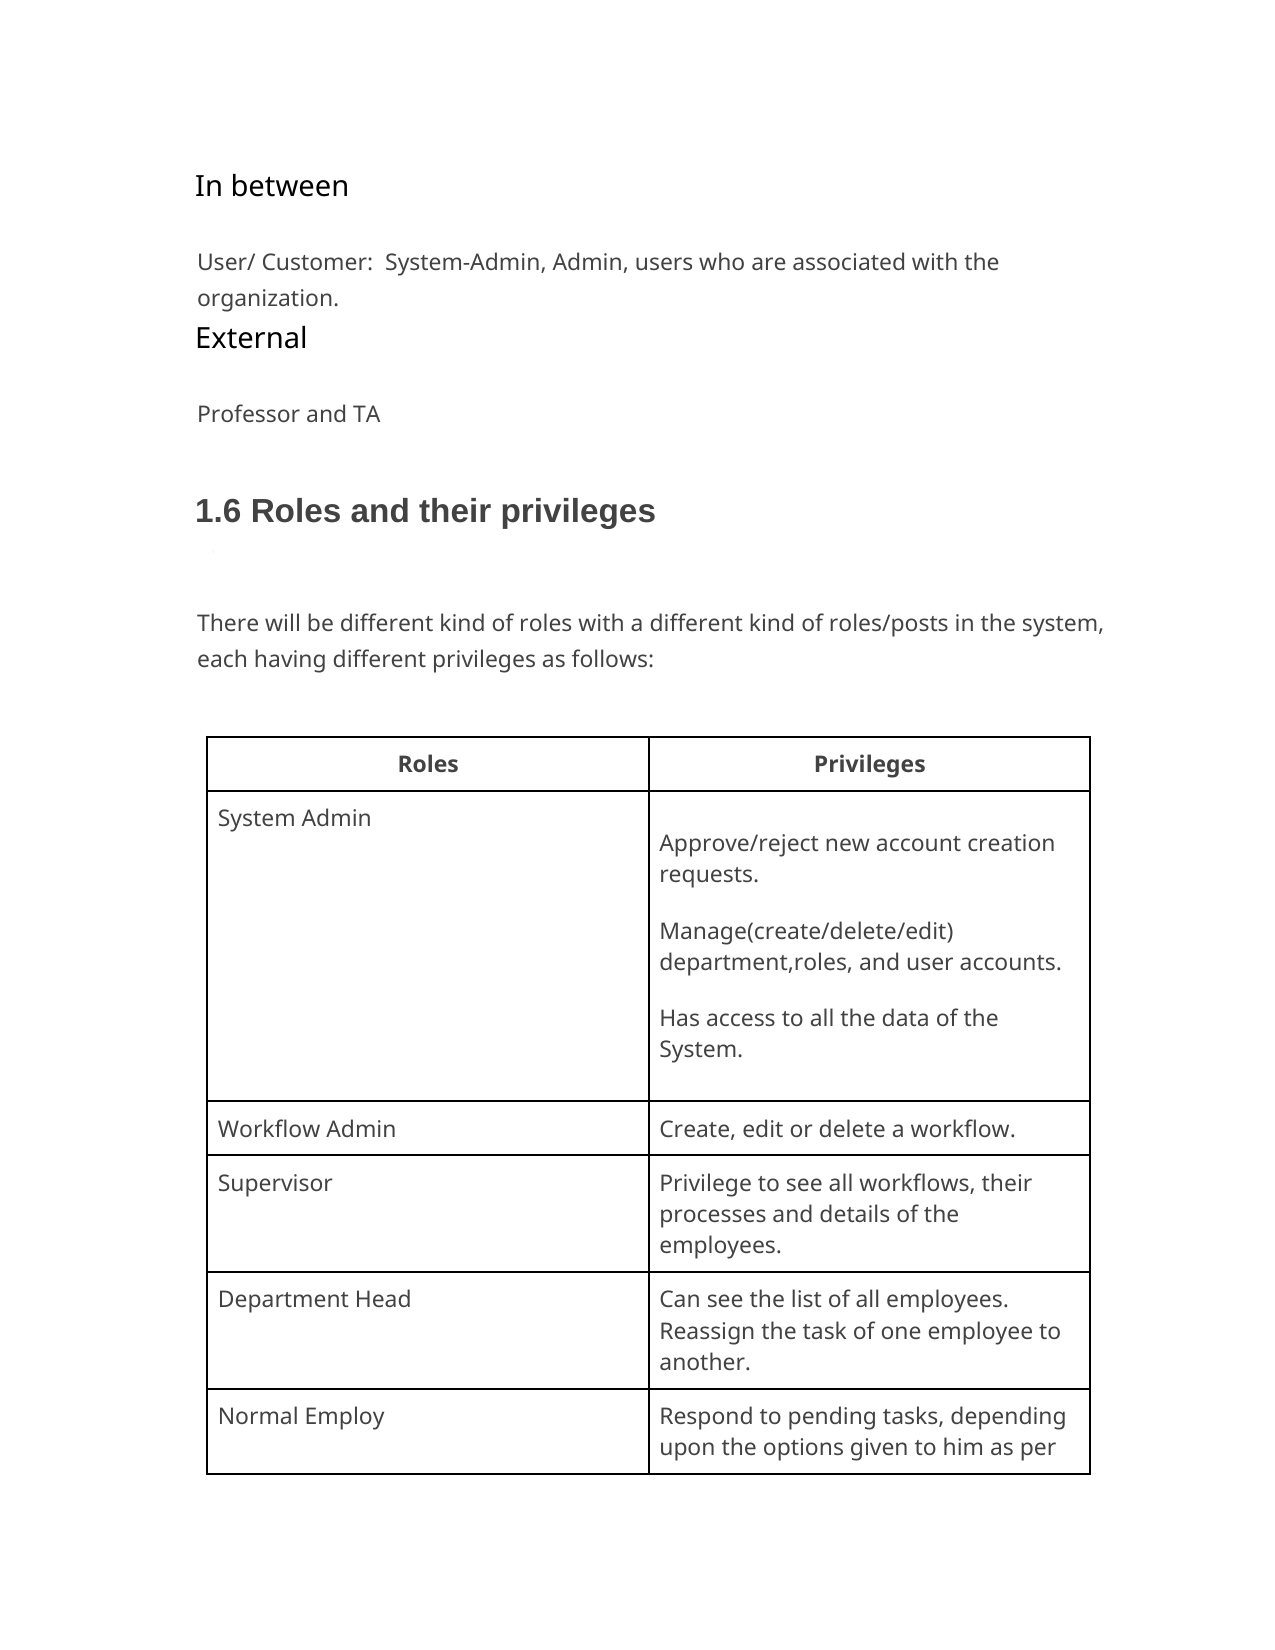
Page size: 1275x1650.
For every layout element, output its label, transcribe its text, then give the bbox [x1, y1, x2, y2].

table_cell Create, edit or delete a workflow. [650, 1102, 1089, 1154]
table_cell Normal Employ [208, 1390, 648, 1473]
table_header Roles [208, 738, 648, 790]
table_cell Department Head [208, 1273, 648, 1388]
table_cell Supervisor [208, 1156, 648, 1271]
table_cell Approve/reject new account creation requests. Manage(create/delete/edit) department,roles, and user accounts. Has access to all the data of the System. [650, 792, 1089, 1100]
table_cell Workflow Admin [208, 1102, 648, 1154]
table_cell Respond to pending tasks, depending upon the options given to him as per [650, 1390, 1089, 1473]
table_header Privileges [650, 738, 1089, 790]
text Professor and TA [197, 398, 1131, 429]
text User/ Customer: System-Admin, Admin, users who are associated with the organization. [197, 246, 1131, 313]
subtitle In between [195, 166, 1080, 205]
text There will be different kind of roles with a different kind of roles/posts in the system, each having different privileges as follows: [197, 607, 1131, 674]
subtitle 1.6 Roles and their privileges [195, 491, 1131, 529]
table_cell System Admin [208, 792, 648, 1100]
subtitle External [195, 318, 1080, 357]
table_cell Can see the list of all employees. Reassign the task of one employee to another. [650, 1273, 1089, 1388]
table_cell Privilege to see all workflows, their processes and details of the employees. [650, 1156, 1089, 1271]
